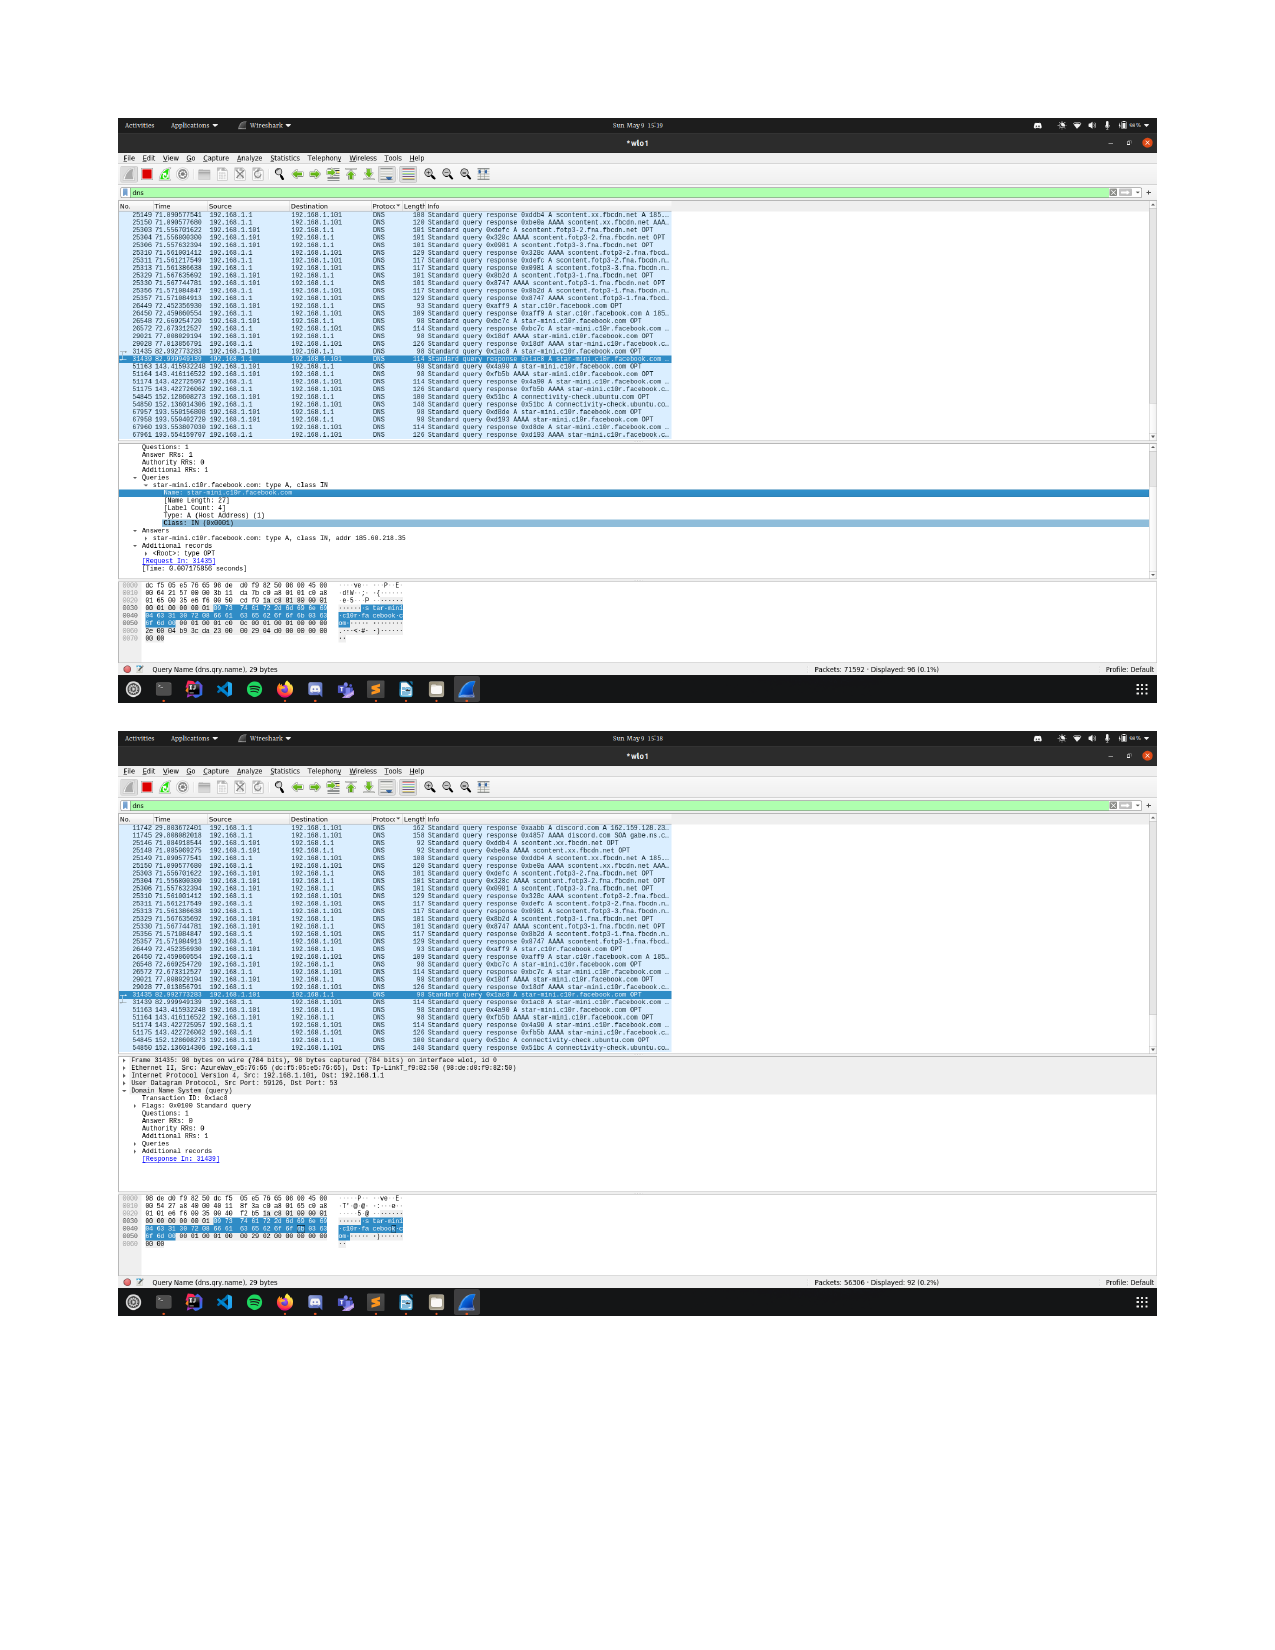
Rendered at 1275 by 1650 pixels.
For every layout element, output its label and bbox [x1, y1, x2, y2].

picture [118, 731, 1157, 1316]
picture [118, 118, 1157, 703]
